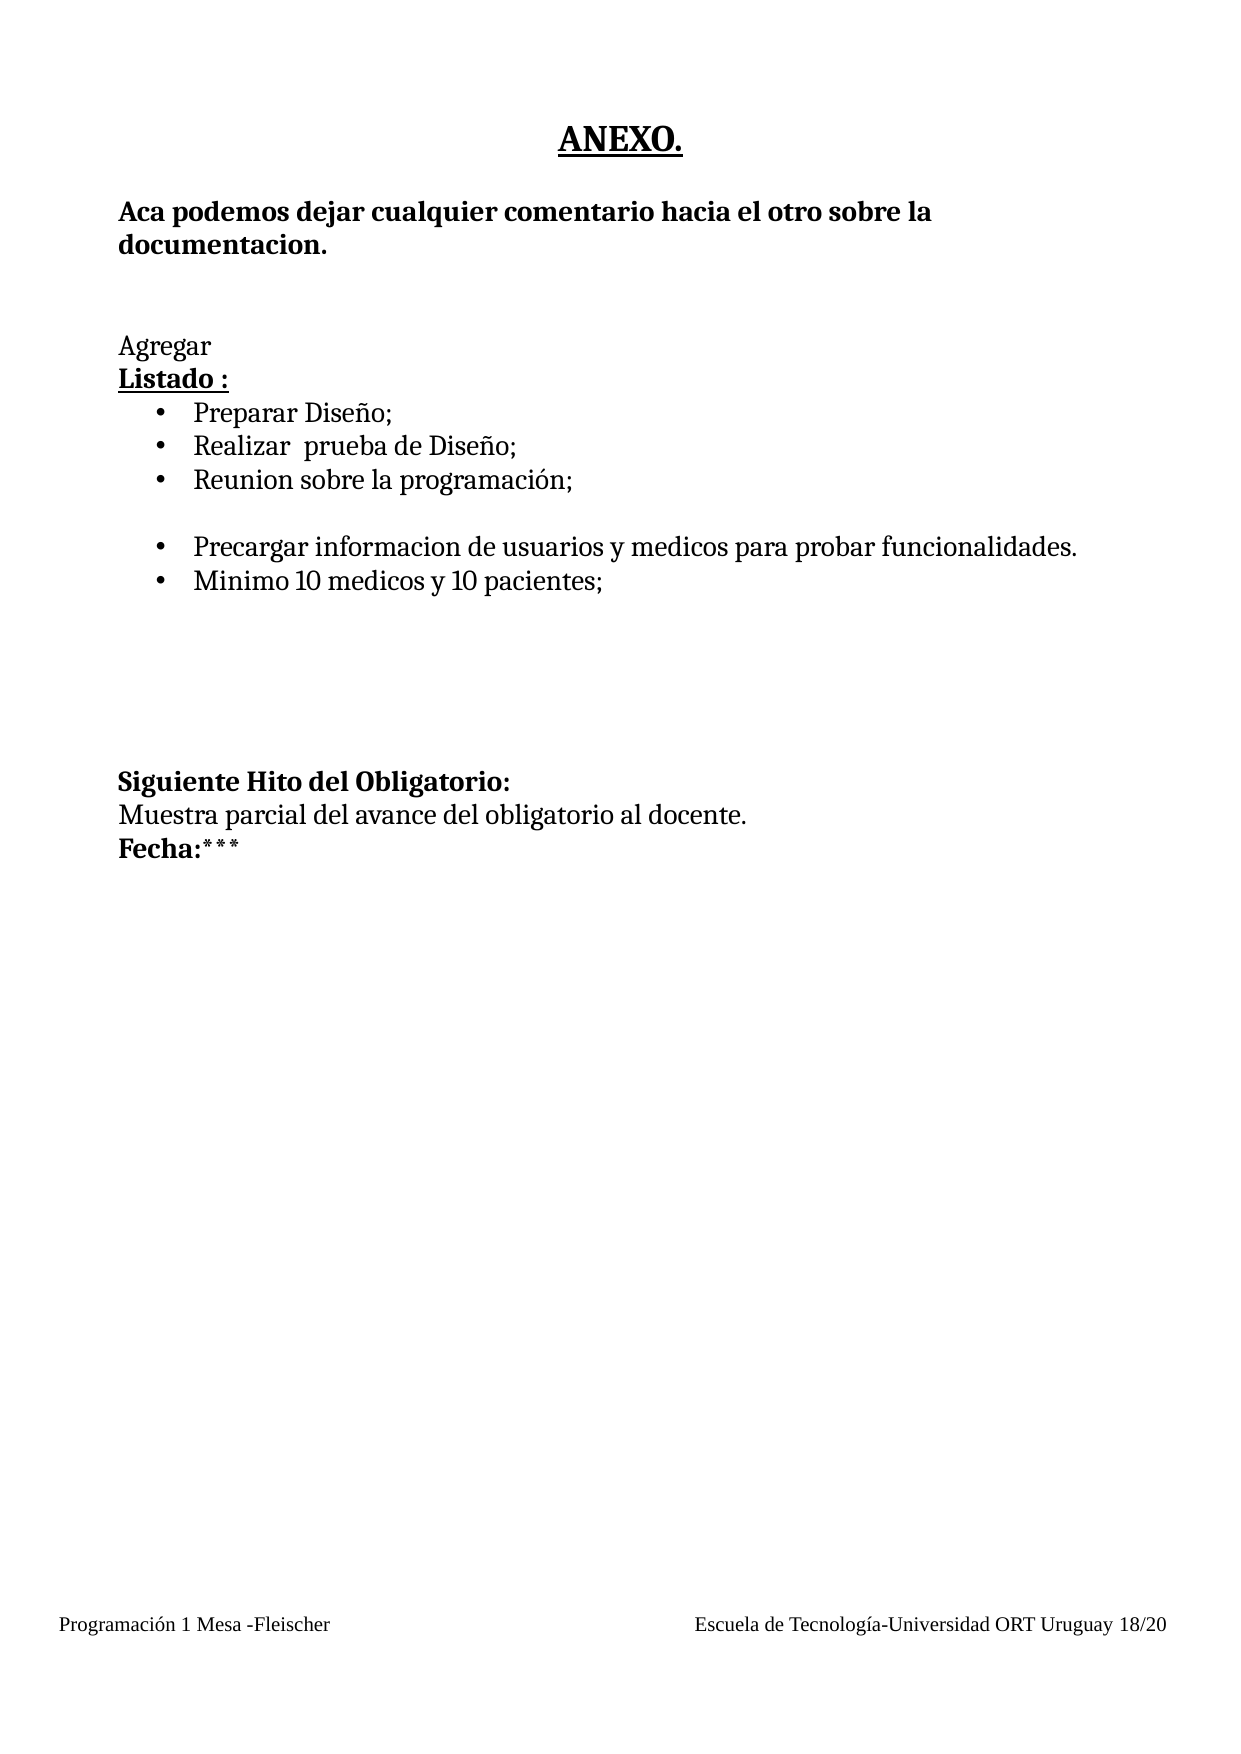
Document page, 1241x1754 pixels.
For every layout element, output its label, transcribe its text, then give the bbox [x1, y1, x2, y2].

text Aca podemos dejar cualquier comentario hacia el otro sobre la documentacion. [118, 195, 1122, 262]
text ANEXO. [118, 118, 1122, 161]
list Realizar prueba de Diseño; [156, 429, 1122, 463]
text Agregar [118, 329, 1122, 362]
text Listado : [118, 362, 1122, 396]
list Precargar informacion de usuarios y medicos para probar funcionalidades. [156, 530, 1122, 564]
list Preparar Diseño; [156, 396, 1122, 429]
text Muestra parcial del avance del obligatorio al docente. [118, 798, 1122, 832]
list Reunion sobre la programación; [156, 463, 1122, 497]
text Siguiente Hito del Obligatorio: [118, 765, 1122, 798]
text Fecha:*** [118, 832, 1122, 866]
list Minimo 10 medicos y 10 pacientes; [156, 564, 1122, 597]
